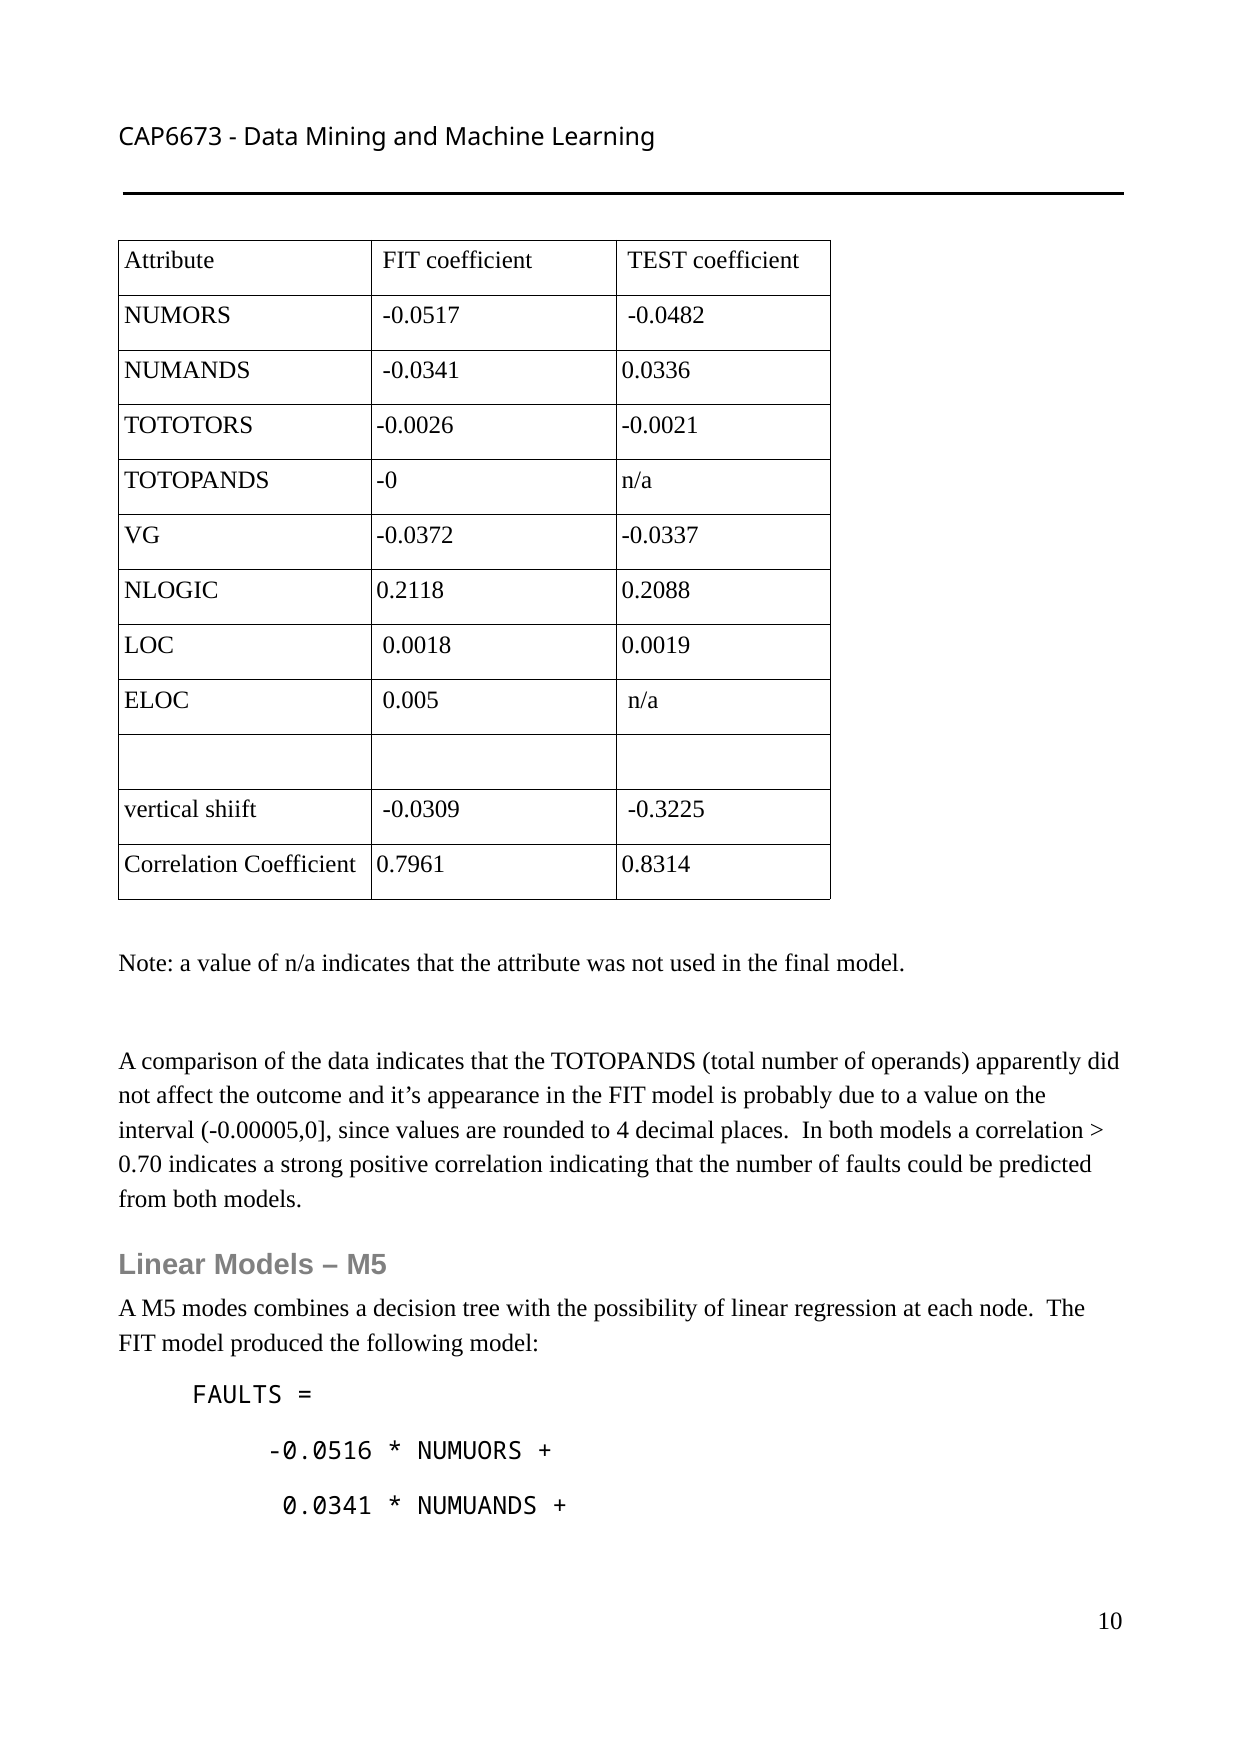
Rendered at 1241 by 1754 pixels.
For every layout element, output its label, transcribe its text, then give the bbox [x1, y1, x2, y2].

table_cell TOTOPANDS [119, 460, 371, 514]
table_cell 0.2118 [372, 570, 616, 624]
table_cell LOC [119, 625, 371, 679]
table_cell [119, 735, 371, 789]
table_cell -0.0021 [617, 405, 830, 459]
table_cell 0.0336 [617, 351, 830, 404]
text A M5 modes combines a decision tree with the possibility of linear regression at each node. The FIT model produced the following model: [118, 1293, 1122, 1357]
table_cell Correlation Coefficient [119, 845, 371, 898]
table_header FIT coefficient [372, 241, 616, 294]
table_cell 0.0019 [617, 625, 830, 679]
subtitle Linear Models – M5 [118, 1247, 1122, 1281]
table_cell vertical shiift [119, 790, 371, 843]
table_cell -0.0341 [372, 351, 616, 404]
table_cell n/a [617, 680, 830, 734]
table_cell 0.2088 [617, 570, 830, 624]
table_cell -0.0517 [372, 296, 616, 349]
table_cell NLOGIC [119, 570, 371, 624]
table_cell n/a [617, 460, 830, 514]
text FAULTS = [192, 1377, 1122, 1411]
table_cell -0.0337 [617, 515, 830, 569]
table_cell [372, 735, 616, 789]
table_cell -0.0026 [372, 405, 616, 459]
table_cell -0.0372 [372, 515, 616, 569]
table_cell 0.005 [372, 680, 616, 734]
text 0.0341 * NUMUANDS + [192, 1488, 1122, 1522]
table_cell [617, 735, 830, 789]
table_header Attribute [119, 241, 371, 294]
table_header TEST coefficient [617, 241, 830, 294]
table_cell -0.3225 [617, 790, 830, 843]
table_cell TOTOTORS [119, 405, 371, 459]
table_cell -0.0309 [372, 790, 616, 843]
table_cell 0.0018 [372, 625, 616, 679]
table_cell NUMANDS [119, 351, 371, 404]
table_cell -0 [372, 460, 616, 514]
text A comparison of the data indicates that the TOTOPANDS (total number of operands) apparently did not affect the outcome and it’s appearance in the FIT model is probably due to a value on the interval (-0.00005,0], since values are rounded to 4 decimal places. In both models a correlation > 0.70 indicates a strong positive correlation indicating that the number of faults could be predicted from both models. [118, 1046, 1122, 1212]
table_cell 0.7961 [372, 845, 616, 898]
text -0.0516 * NUMUORS + [192, 1432, 1122, 1466]
table_cell VG [119, 515, 371, 569]
table_cell -0.0482 [617, 296, 830, 349]
table_cell NUMORS [119, 296, 371, 349]
text Note: a value of n/a indicates that the attribute was not used in the final model. [118, 948, 1122, 976]
table_cell ELOC [119, 680, 371, 734]
table_cell 0.8314 [617, 845, 830, 898]
